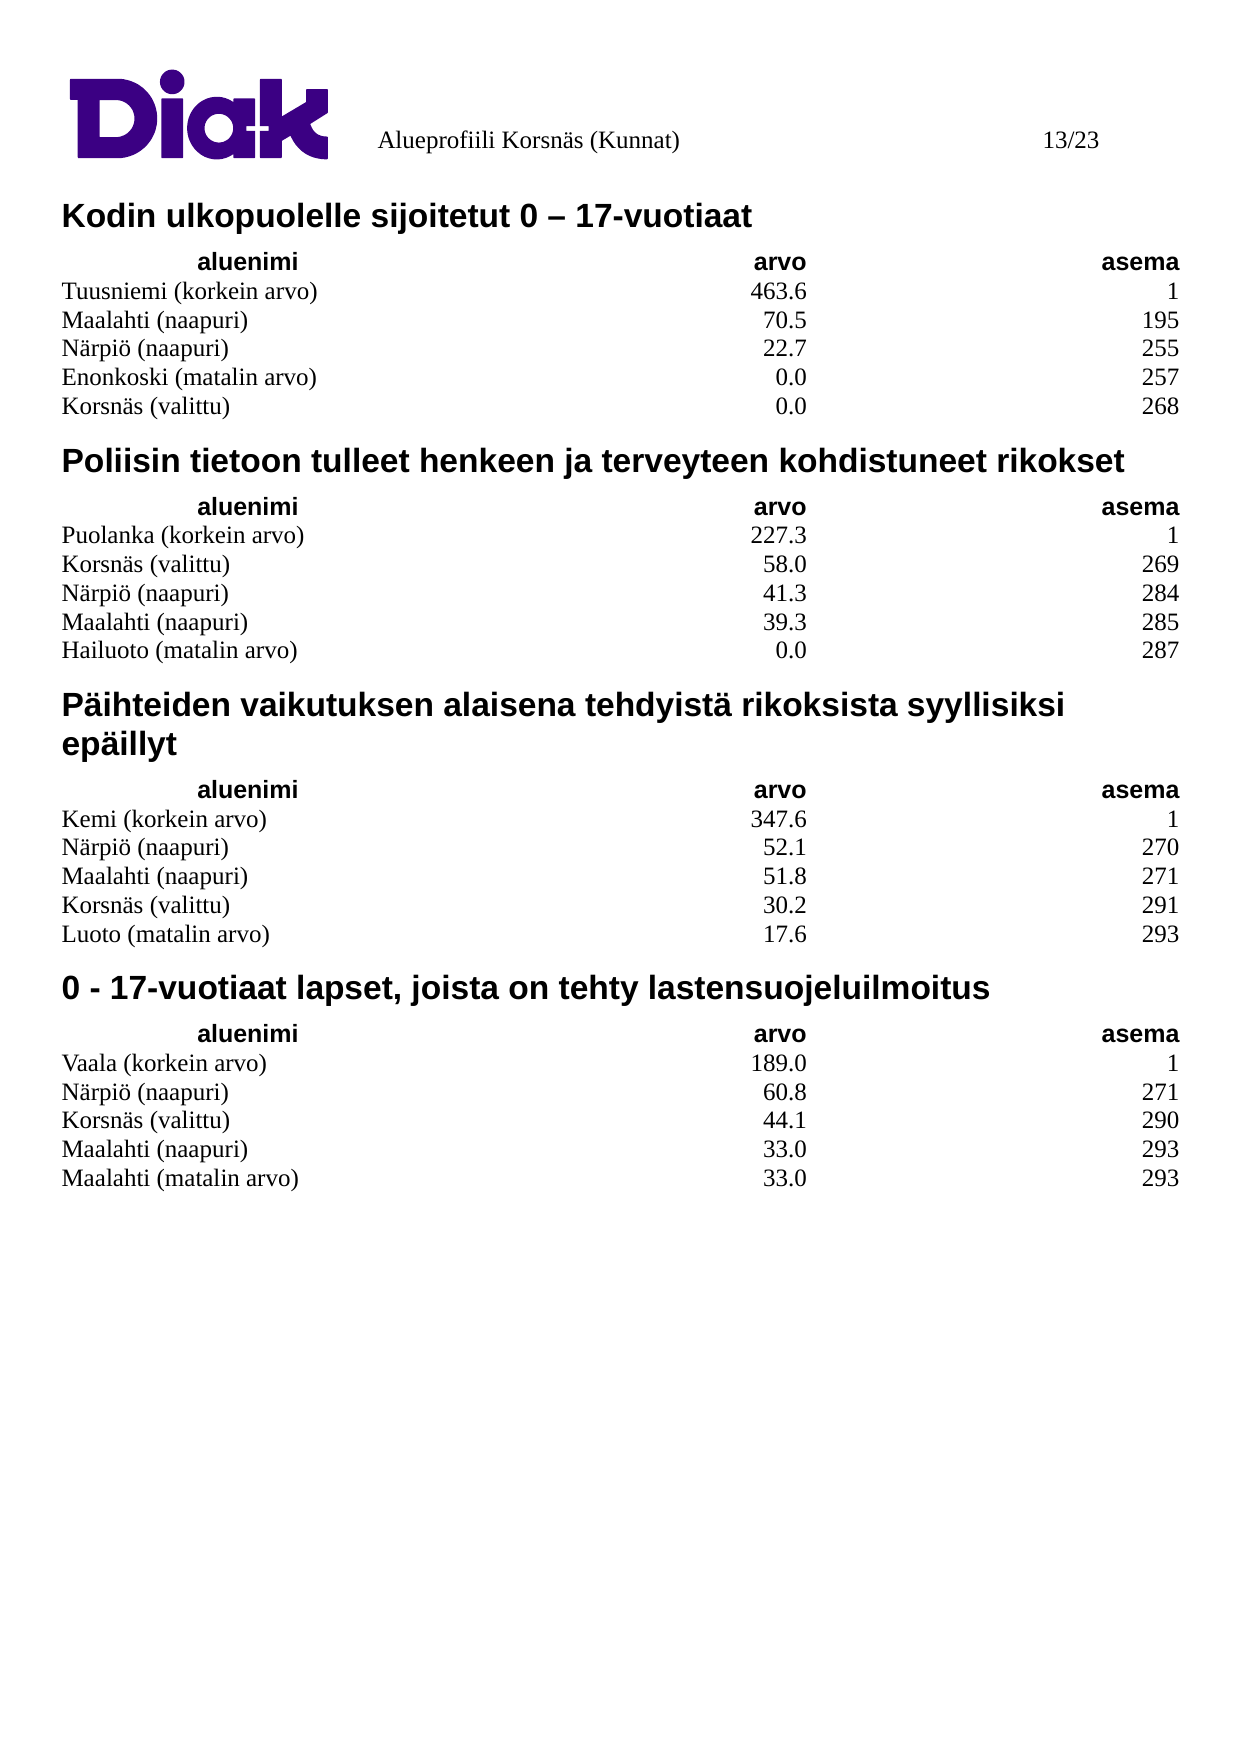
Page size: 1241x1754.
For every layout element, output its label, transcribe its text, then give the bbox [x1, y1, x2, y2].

table_header asema [806, 1019, 1179, 1048]
table_cell 293 [806, 919, 1179, 947]
table_header aluenimi [61, 247, 434, 276]
table_cell Maalahti (matalin arvo) [61, 1163, 434, 1192]
table_cell 52.1 [434, 833, 806, 861]
table_cell 257 [806, 362, 1179, 391]
table_cell 268 [806, 391, 1179, 420]
table_cell 33.0 [434, 1134, 806, 1163]
table_cell Maalahti (naapuri) [61, 861, 434, 890]
table_cell 291 [806, 890, 1179, 919]
table_cell 269 [806, 549, 1179, 578]
table_cell 1 [806, 804, 1179, 832]
table_cell 189.0 [434, 1048, 806, 1077]
table_cell 1 [806, 521, 1179, 549]
table_cell Puolanka (korkein arvo) [61, 521, 434, 549]
table_header aluenimi [61, 492, 434, 521]
table_cell 44.1 [434, 1106, 806, 1134]
table_cell 290 [806, 1106, 1179, 1134]
table_cell 33.0 [434, 1163, 806, 1192]
table_cell Närpiö (naapuri) [61, 833, 434, 861]
table_cell Maalahti (naapuri) [61, 1134, 434, 1163]
table_header arvo [434, 247, 806, 276]
table_cell 293 [806, 1134, 1179, 1163]
table_cell 255 [806, 334, 1179, 362]
table_cell Korsnäs (valittu) [61, 890, 434, 919]
table_cell 227.3 [434, 521, 806, 549]
table_cell 1 [806, 276, 1179, 305]
subtitle Kodin ulkopuolelle sijoitetut 0 – 17-vuotiaat [61, 196, 1179, 235]
table_cell 51.8 [434, 861, 806, 890]
table_cell Korsnäs (valittu) [61, 1106, 434, 1134]
table_header asema [806, 492, 1179, 521]
subtitle Poliisin tietoon tulleet henkeen ja terveyteen kohdistuneet rikokset [61, 441, 1179, 479]
table_cell 58.0 [434, 549, 806, 578]
table_cell 285 [806, 607, 1179, 636]
table_cell Närpiö (naapuri) [61, 334, 434, 362]
table_cell Närpiö (naapuri) [61, 578, 434, 607]
table_cell Maalahti (naapuri) [61, 305, 434, 333]
table_cell 271 [806, 861, 1179, 890]
table_cell 41.3 [434, 578, 806, 607]
table_cell 30.2 [434, 890, 806, 919]
table_cell 287 [806, 636, 1179, 664]
table_cell 270 [806, 833, 1179, 861]
table_cell Vaala (korkein arvo) [61, 1048, 434, 1077]
subtitle Päihteiden vaikutuksen alaisena tehdyistä rikoksista syyllisiksi epäillyt [61, 685, 1179, 762]
table_cell 293 [806, 1163, 1179, 1192]
table_header arvo [434, 492, 806, 521]
table_cell 70.5 [434, 305, 806, 333]
table_cell 284 [806, 578, 1179, 607]
table_header arvo [434, 1019, 806, 1048]
table_cell 39.3 [434, 607, 806, 636]
table_cell Tuusniemi (korkein arvo) [61, 276, 434, 305]
table_cell 271 [806, 1077, 1179, 1106]
table_cell 195 [806, 305, 1179, 333]
table_header aluenimi [61, 1019, 434, 1048]
table_cell 1 [806, 1048, 1179, 1077]
table_cell Närpiö (naapuri) [61, 1077, 434, 1106]
table_cell Maalahti (naapuri) [61, 607, 434, 636]
table_cell Hailuoto (matalin arvo) [61, 636, 434, 664]
table_cell 60.8 [434, 1077, 806, 1106]
table_header asema [806, 775, 1179, 804]
table_header arvo [434, 775, 806, 804]
table_cell 17.6 [434, 919, 806, 947]
table_header aluenimi [61, 775, 434, 804]
table_cell Korsnäs (valittu) [61, 549, 434, 578]
subtitle 0 - 17-vuotiaat lapset, joista on tehty lastensuojeluilmoitus [61, 968, 1179, 1007]
table_header asema [806, 247, 1179, 276]
table_cell 0.0 [434, 362, 806, 391]
table_cell 463.6 [434, 276, 806, 305]
table_cell 0.0 [434, 636, 806, 664]
table_cell Luoto (matalin arvo) [61, 919, 434, 947]
table_cell 347.6 [434, 804, 806, 832]
table_cell Enonkoski (matalin arvo) [61, 362, 434, 391]
table_cell Kemi (korkein arvo) [61, 804, 434, 832]
table_cell 22.7 [434, 334, 806, 362]
table_cell Korsnäs (valittu) [61, 391, 434, 420]
table_cell 0.0 [434, 391, 806, 420]
